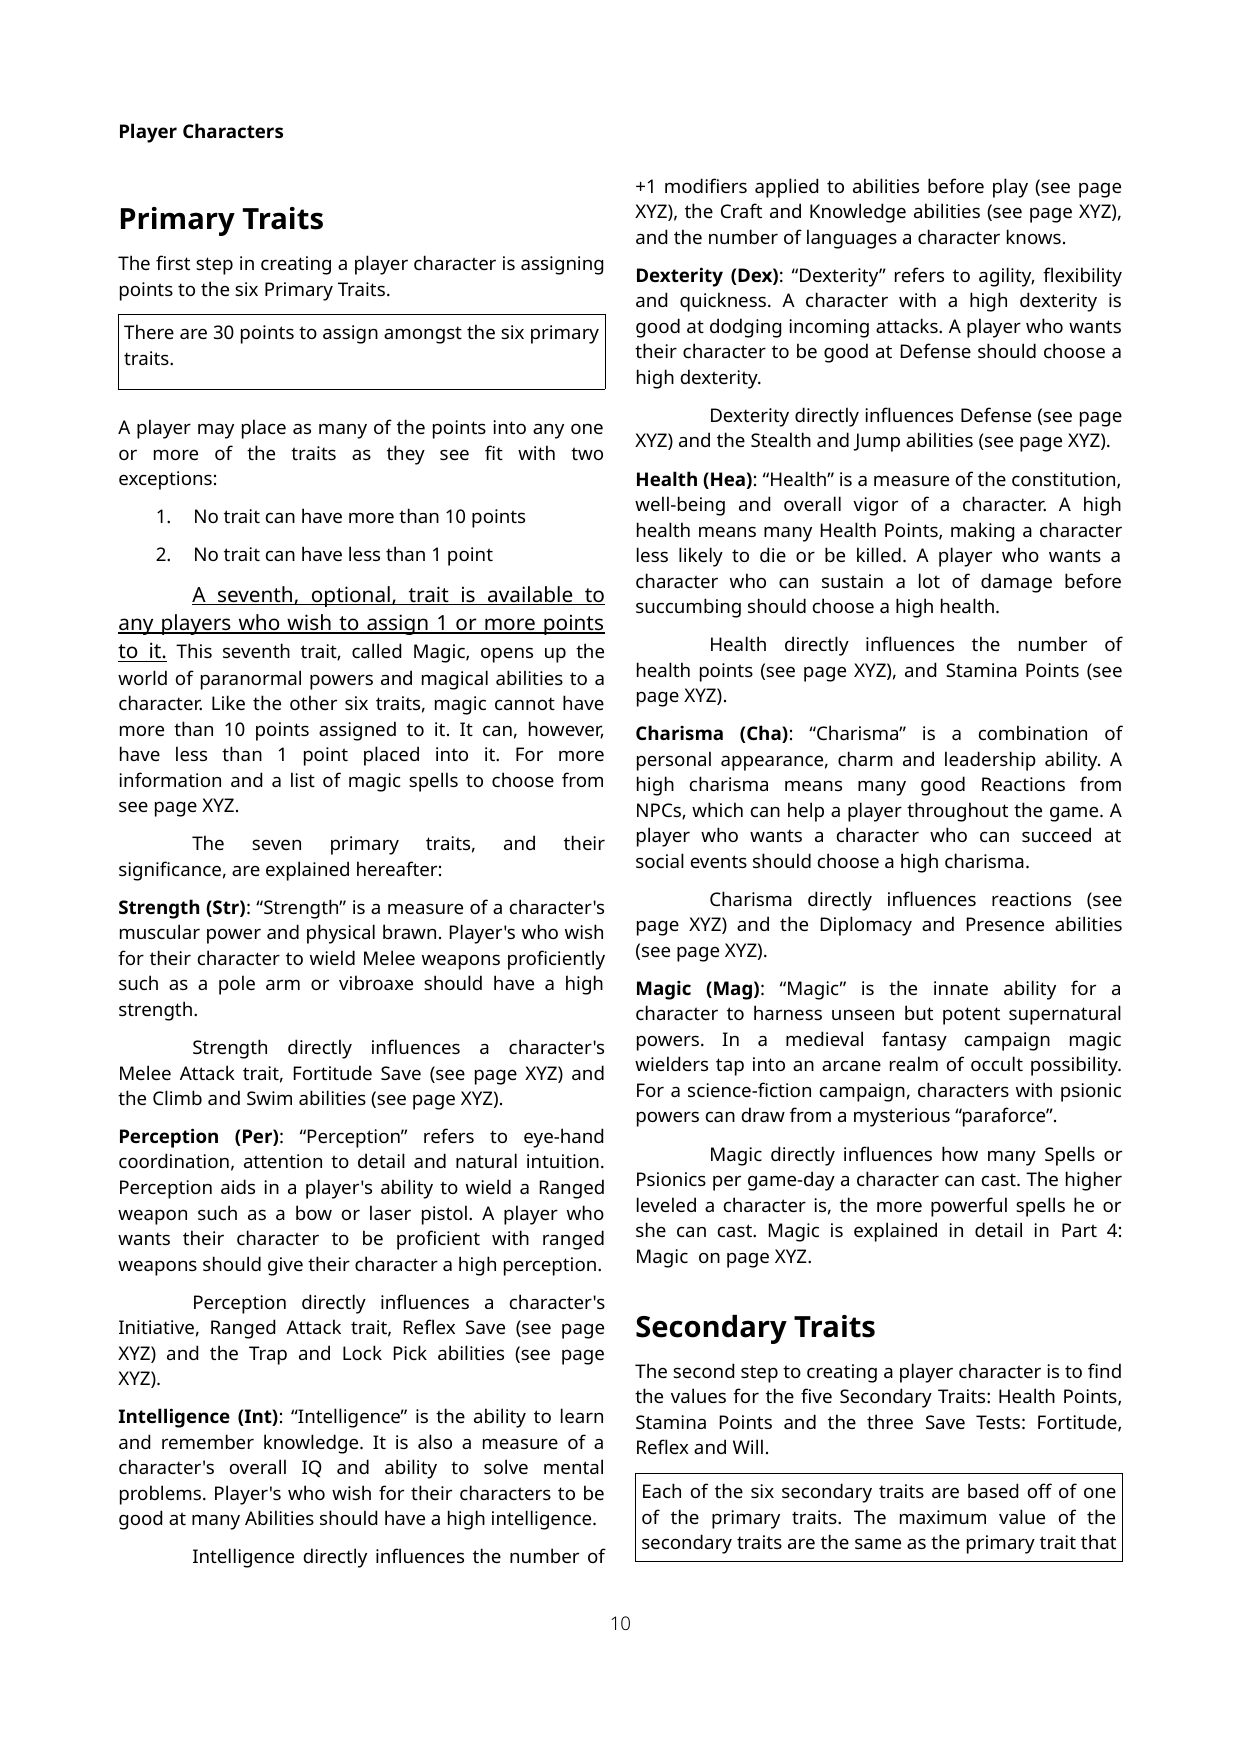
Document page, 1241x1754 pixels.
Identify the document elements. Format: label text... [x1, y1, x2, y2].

text Strength (Str): “Strength” is a measure of a character's muscular power and physical brawn. Player's who wish for their character to wield Melee weapons proficiently such as a pole arm or vibroaxe should have a high strength. [118, 894, 605, 1022]
list No trait can have more than 10 points [156, 504, 605, 529]
table_header There are 30 points to assign amongst the six primary traits. [119, 315, 605, 389]
text Intelligence (Int): “Intelligence” is the ability to learn and remember knowledge. It is also a measure of a character's overall IQ and ability to solve mental problems. Player's who wish for their characters to be good at many Abilities should have a high intelligence. [118, 1403, 605, 1531]
text +1 modifiers applied to abilities before play (see page XYZ), the Craft and Knowledge abilities (see page XYZ), and the number of languages a character knows. [635, 173, 1122, 250]
text Magic (Mag): “Magic” is the innate ability for a character to harness unseen but potent supernatural powers. In a medieval fantasy campaign magic wielders tap into an arcane realm of occult possibility. For a science-fiction campaign, characters with psionic powers can draw from a mysterious “paraforce”. [635, 975, 1122, 1128]
text Magic directly influences how many Spells or Psionics per game-day a character can cast. The higher leveled a character is, the more powerful spells he or she can cast. Magic is explained in detail in Part 4: Magic on page XYZ. [635, 1141, 1122, 1268]
text Perception directly influences a character's Initiative, Ranged Attack trait, Reflex Save (see page XYZ) and the Trap and Lock Pick abilities (see page XYZ). [118, 1289, 605, 1391]
subtitle Secondary Traits [635, 1306, 1122, 1346]
text Dexterity (Dex): “Dexterity” refers to agility, flexibility and quickness. A character with a high dexterity is good at dodging incoming attacks. A player who wants their character to be good at Defense should choose a high dexterity. [635, 262, 1122, 390]
text A seventh, optional, trait is available to any players who wish to assign 1 or more points [118, 580, 605, 632]
text to it. This seventh trait, called Magic, opens up the world of paranormal powers and magical abilities to a character. Like the other six traits, magic cannot have more than 10 points assigned to it. It can, however, have less than 1 point placed into it. For more information and a list of magic spells to choose from see page XYZ. [118, 634, 605, 818]
list No trait can have less than 1 point [156, 542, 605, 567]
text Dexterity directly influences Defense (see page XYZ) and the Stealth and Jump abilities (see page XYZ). [635, 402, 1122, 453]
table_header Each of the six secondary traits are based off of one of the primary traits. The maximum value of the secondary traits are the same as the primary trait that [636, 1474, 1122, 1561]
text Health (Hea): “Health” is a measure of the constitution, well-being and overall vigor of a character. A high health means many Health Points, making a character less likely to die or be killed. A player who wants a character who can sustain a lot of damage before succumbing should choose a high health. [635, 466, 1122, 619]
text Strength directly influences a character's Melee Attack trait, Fortitude Save (see page XYZ) and the Climb and Swim abilities (see page XYZ). [118, 1034, 605, 1111]
subtitle Primary Traits [118, 198, 605, 238]
text Perception (Per): “Perception” refers to eye-hand coordination, attention to detail and natural intuition. Perception aids in a player's ability to wield a Ranged weapon such as a bow or laser pistol. A player who wants their character to be proficient with ranged weapons should give their character a high perception. [118, 1123, 605, 1276]
text Charisma directly influences reactions (see page XYZ) and the Diplomacy and Presence abilities (see page XYZ). [635, 886, 1122, 963]
text The seven primary traits, and their significance, are explained hereafter: [118, 831, 605, 882]
text Charisma (Cha): “Charisma” is a combination of personal appearance, charm and leadership ability. A high charisma means many good Reactions from NPCs, which can help a player throughout the game. A player who wants a character who can succeed at social events should choose a high charisma. [635, 721, 1122, 874]
text A player may place as many of the points into any one or more of the traits as they see fit with two exceptions: [118, 390, 605, 491]
text The first step in creating a player character is assigning points to the six Primary Traits. [118, 250, 605, 301]
text Intelligence directly influences the number of [118, 1544, 605, 1569]
text The second step to creating a player character is to find the values for the five Secondary Traits: Health Points, Stamina Points and the three Save Tests: Fortitude, Reflex and Will. [635, 1358, 1122, 1460]
text Health directly influences the number of health points (see page XYZ), and Stamina Points (see page XYZ). [635, 631, 1122, 708]
